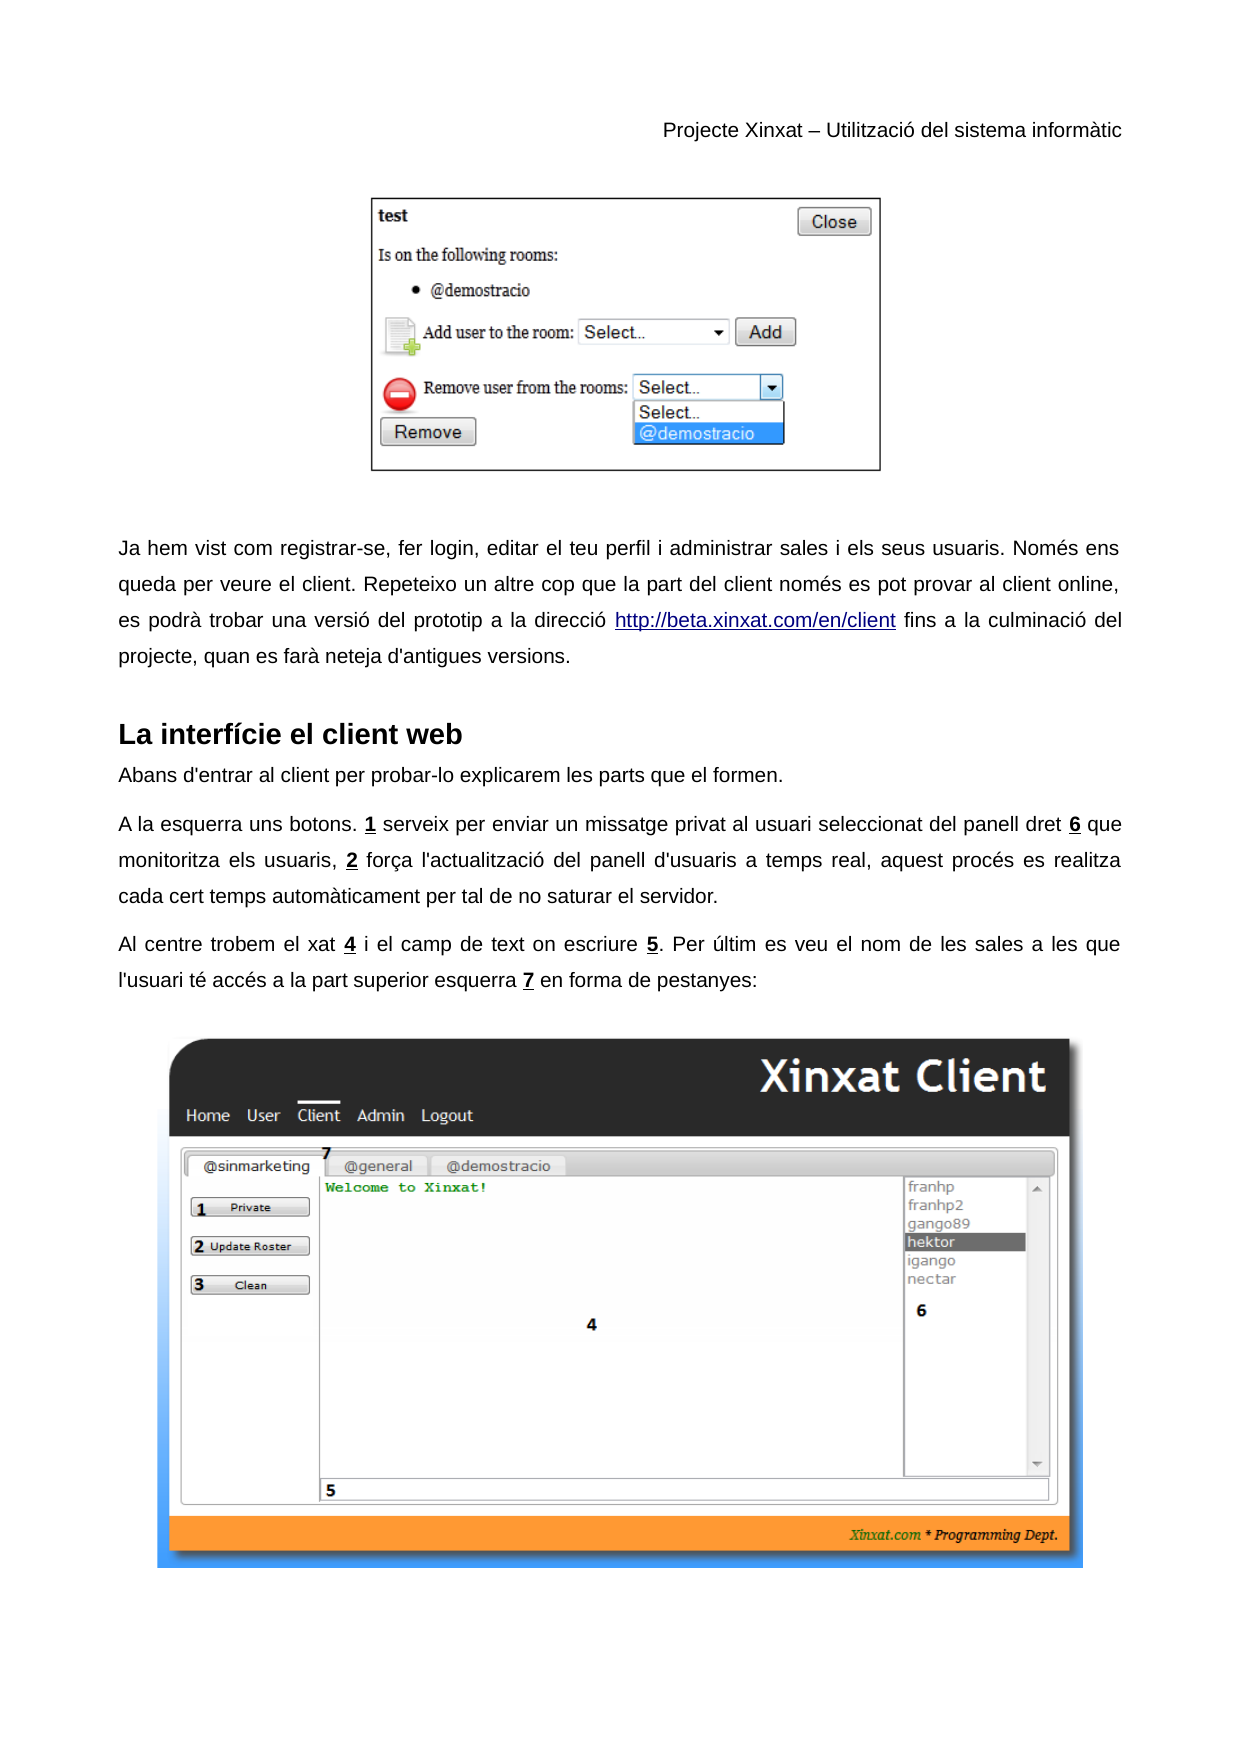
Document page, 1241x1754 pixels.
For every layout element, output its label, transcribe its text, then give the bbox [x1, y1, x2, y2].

text Abans d'entrar al client per probar-lo explicarem les parts que el formen. [118, 763, 1122, 787]
picture [157, 1029, 1083, 1568]
text Ja hem vist com registrar-se, fer login, editar el teu perfil i administrar sales i els seus usuaris. Només ens queda per veure el client. Repeteixo un altre cop que la part del client només es pot provar al client online, es podrà trobar una versió del prototip a la direcció http://beta.xinxat.com/en/client fins a la culminació del projecte, quan es farà neteja d'antigues versions. [118, 536, 1122, 668]
text Al centre trobem el xat 4 i el camp de text on escriure 5. Per últim es veu el nom de les sales a les que l'usuari té accés a la part superior esquerra 7 en forma de pestanyes: [118, 932, 1122, 992]
text A la esquerra uns botons. 1 serveix per enviar un missatge privat al usuari seleccionat del panell dret 6 que monitoritza els usuaris, 2 força l'actualització del panell d'usuaris a temps real, aquest procés es realitza cada cert temps automàticament per tal de no saturar el servidor. [118, 812, 1122, 908]
subtitle La interfície el client web [118, 717, 1122, 751]
